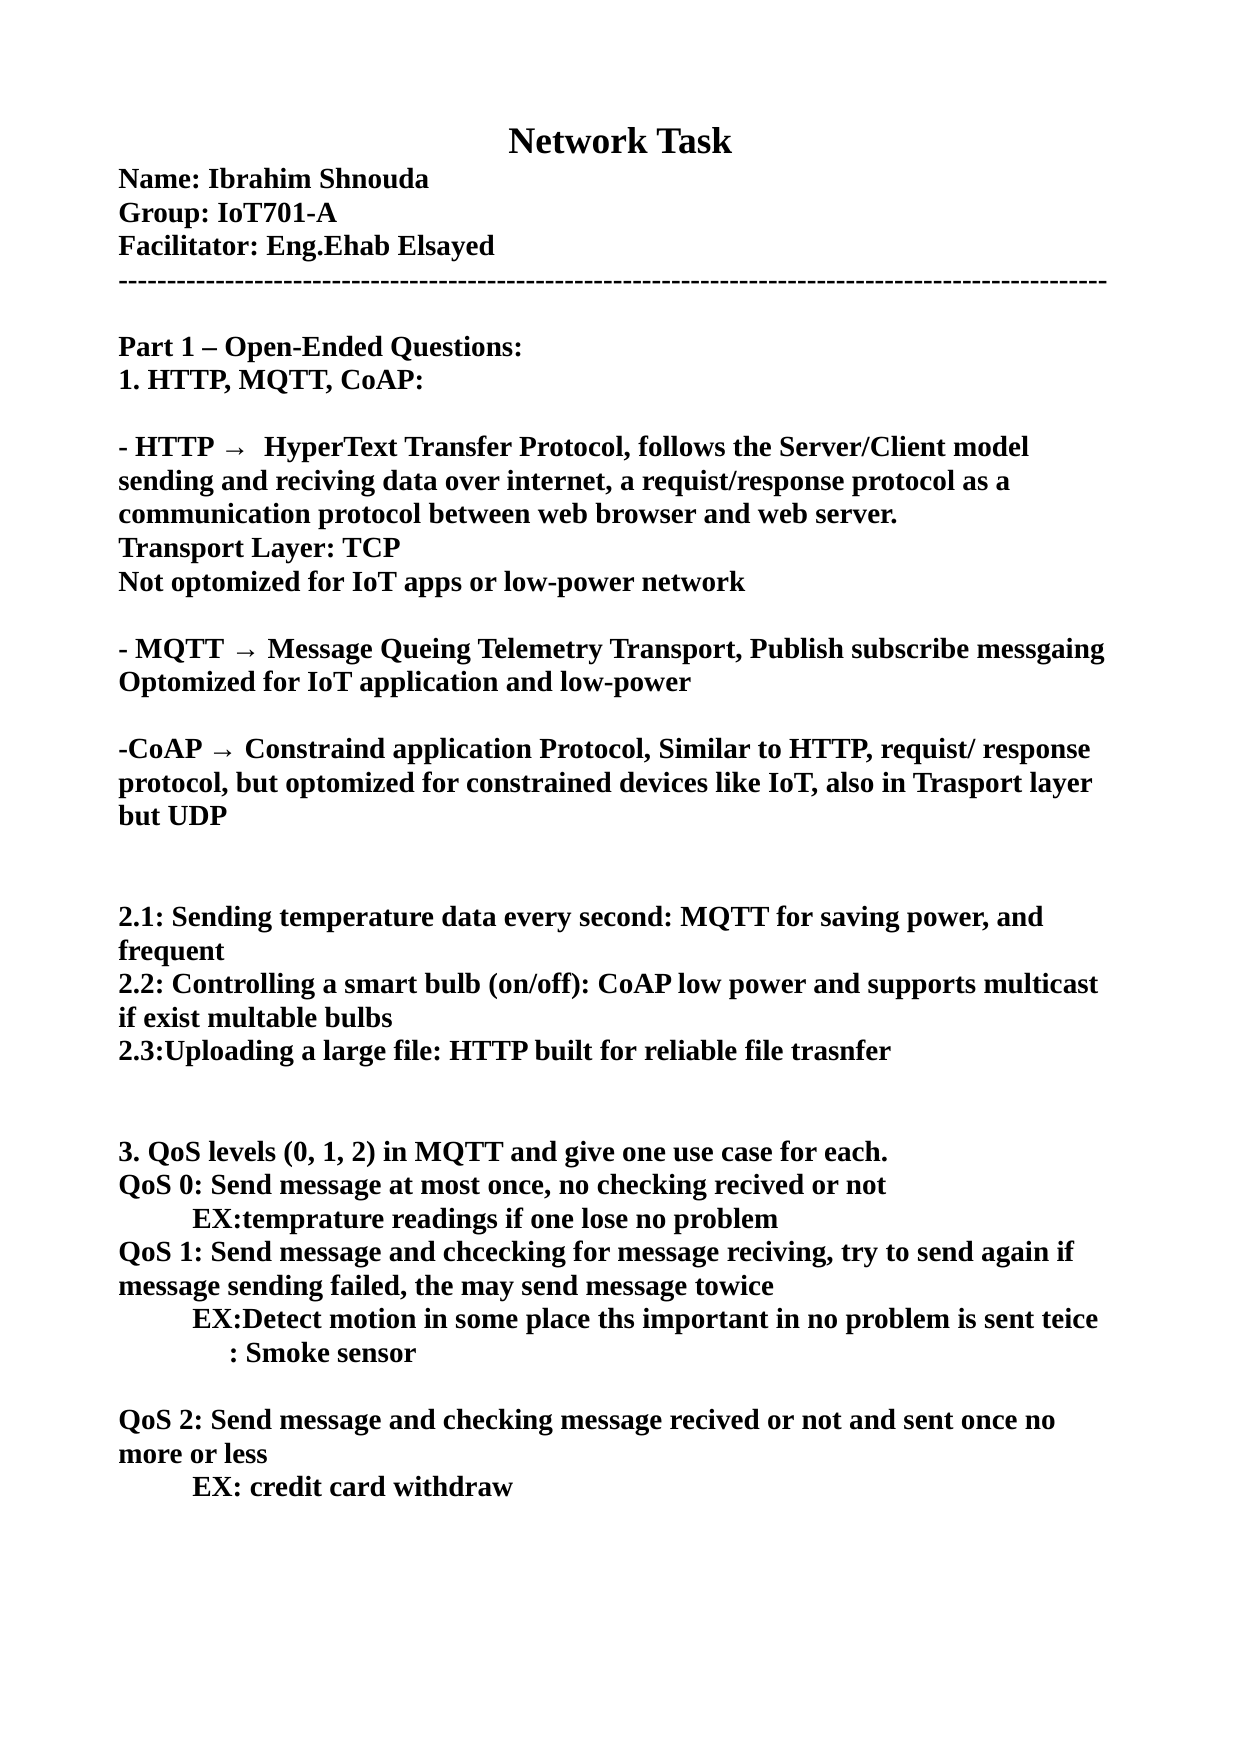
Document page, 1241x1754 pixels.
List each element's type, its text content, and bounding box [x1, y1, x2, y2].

text Part 1 – Open-Ended Questions: [118, 329, 1122, 362]
text ------------------------------------------------------------------------------------------------------ [118, 262, 1122, 295]
text QoS 2: Send message and checking message recived or not and sent once no more or less [118, 1402, 1122, 1469]
text QoS 0: Send message at most once, no checking recived or not [118, 1167, 1122, 1201]
text 2.1: Sending temperature data every second: MQTT for saving power, and frequent [118, 899, 1122, 966]
text 2.3:Uploading a large file: HTTP built for reliable file trasnfer [118, 1033, 1122, 1067]
text Network Task [118, 118, 1122, 161]
text Group: IoT701-A [118, 195, 1122, 228]
text - HTTP → HyperText Transfer Protocol, follows the Server/Client model sending and reciving data over internet, a requist/response protocol as a communication protocol between web browser and web server. [118, 429, 1122, 530]
text Transport Layer: TCP Not optomized for IoT apps or low-power network [118, 530, 1122, 597]
text 2.2: Controlling a smart bulb (on/off): CoAP low power and supports multicast if exist multable bulbs [118, 966, 1122, 1033]
text QoS 1: Send message and chcecking for message reciving, try to send again if message sending failed, the may send message towice [118, 1234, 1122, 1302]
text -CoAP → Constraind application Protocol, Similar to HTTP, requist/ response protocol, but optomized for constrained devices like IoT, also in Trasport layer but UDP [118, 731, 1122, 832]
text Facilitator: Eng.Ehab Elsayed [118, 228, 1122, 262]
text Name: Ibrahim Shnouda [118, 161, 1122, 195]
text 3. QoS levels (0, 1, 2) in MQTT and give one use case for each. [118, 1134, 1122, 1167]
text - MQTT → Message Queing Telemetry Transport, Publish subscribe messgaing Optomized for IoT application and low-power [118, 631, 1122, 698]
text 1. HTTP, MQTT, CoAP: [118, 362, 1122, 396]
text EX:Detect motion in some place ths important in no problem is sent teice : Smoke sensor [118, 1302, 1122, 1369]
text EX: credit card withdraw [118, 1469, 1122, 1503]
text EX:temprature readings if one lose no problem [118, 1201, 1122, 1234]
